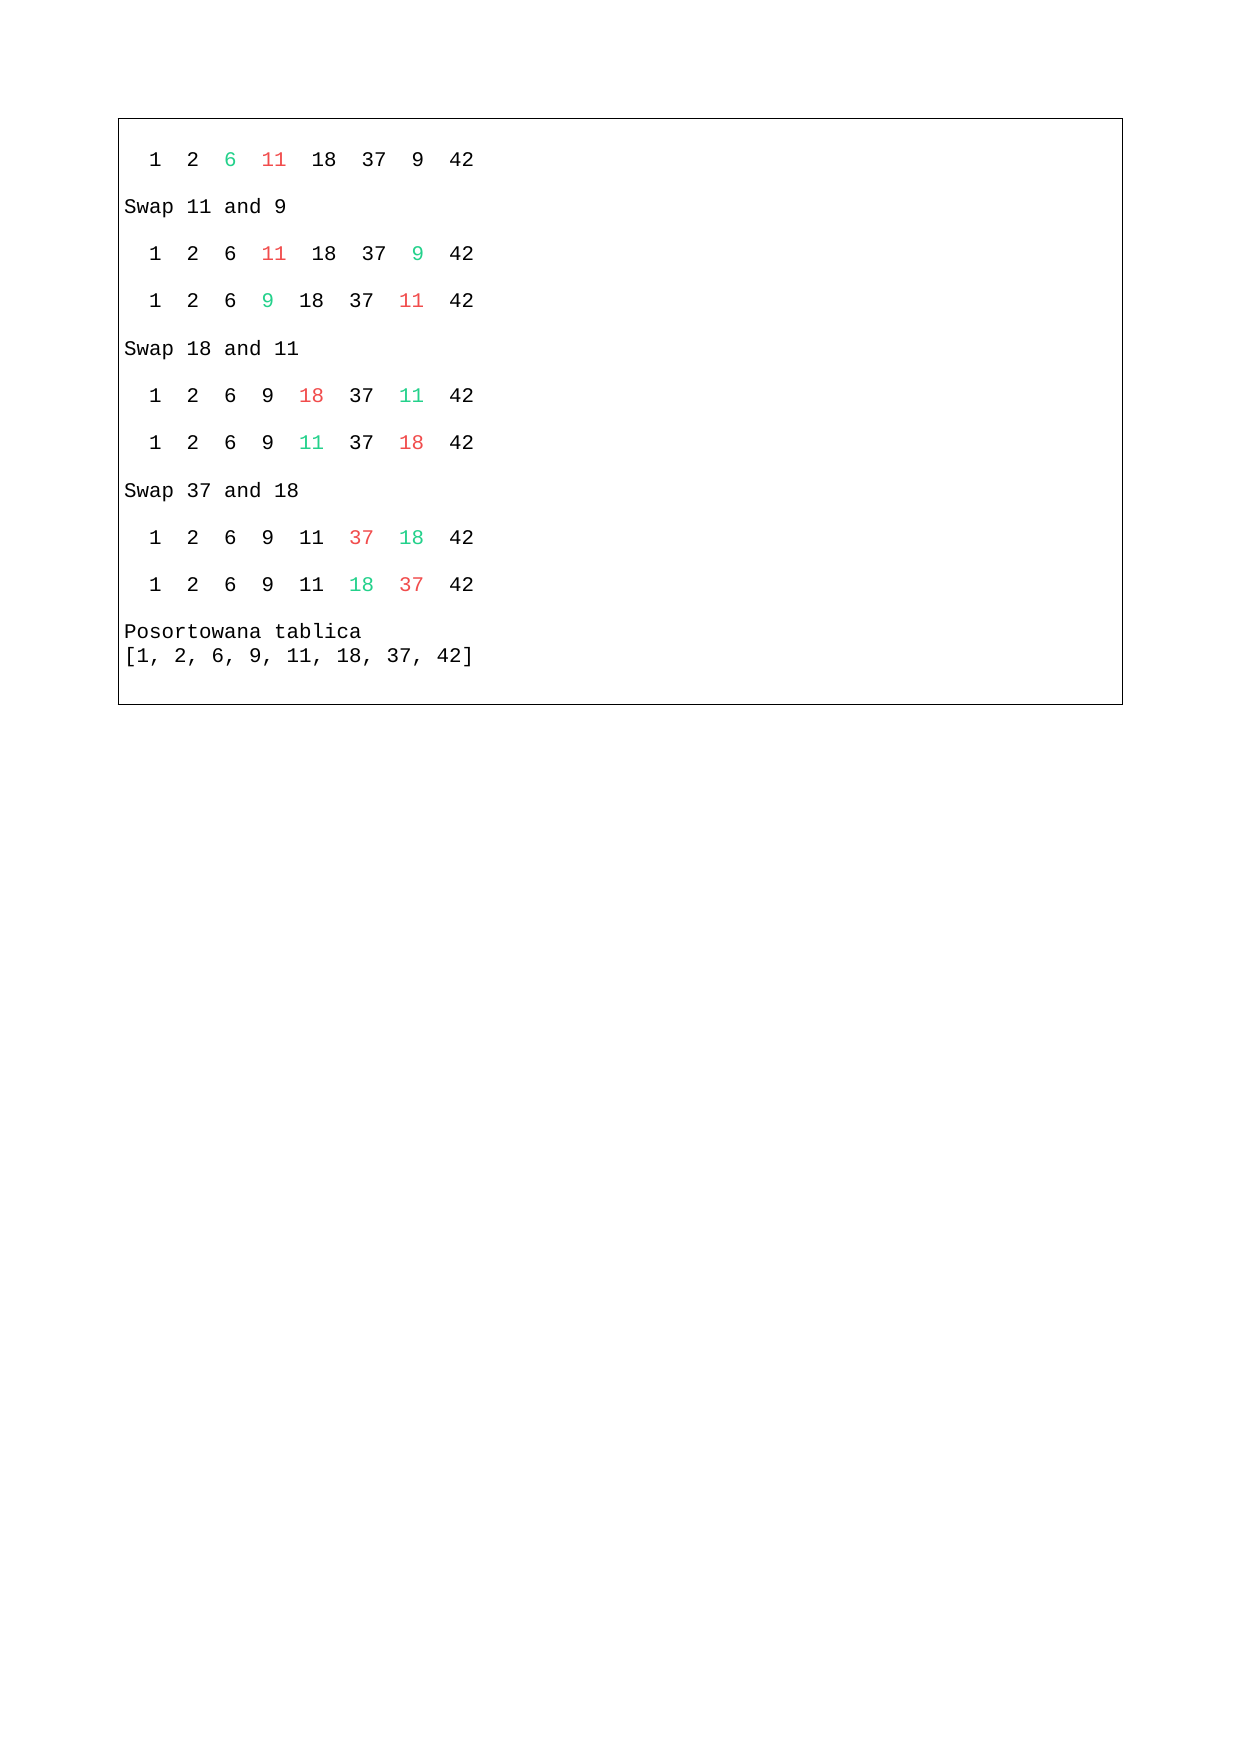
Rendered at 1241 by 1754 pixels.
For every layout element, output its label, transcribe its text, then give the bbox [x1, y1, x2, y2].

table_header 1 2 6 11 18 37 9 42 Swap 11 and 9 1 2 6 11 18 37 9 42 1 2 6 9 18 37 11 42 Swap 18 and 11 1 2 6 9 18 37 11 42 1 2 6 9 11 37 18 42 Swap 37 and 18 1 2 6 9 11 37 18 42 1 2 6 9 11 18 37 42 Posortowana tablica [1, 2, 6, 9, 11, 18, 37, 42] [119, 119, 1122, 704]
